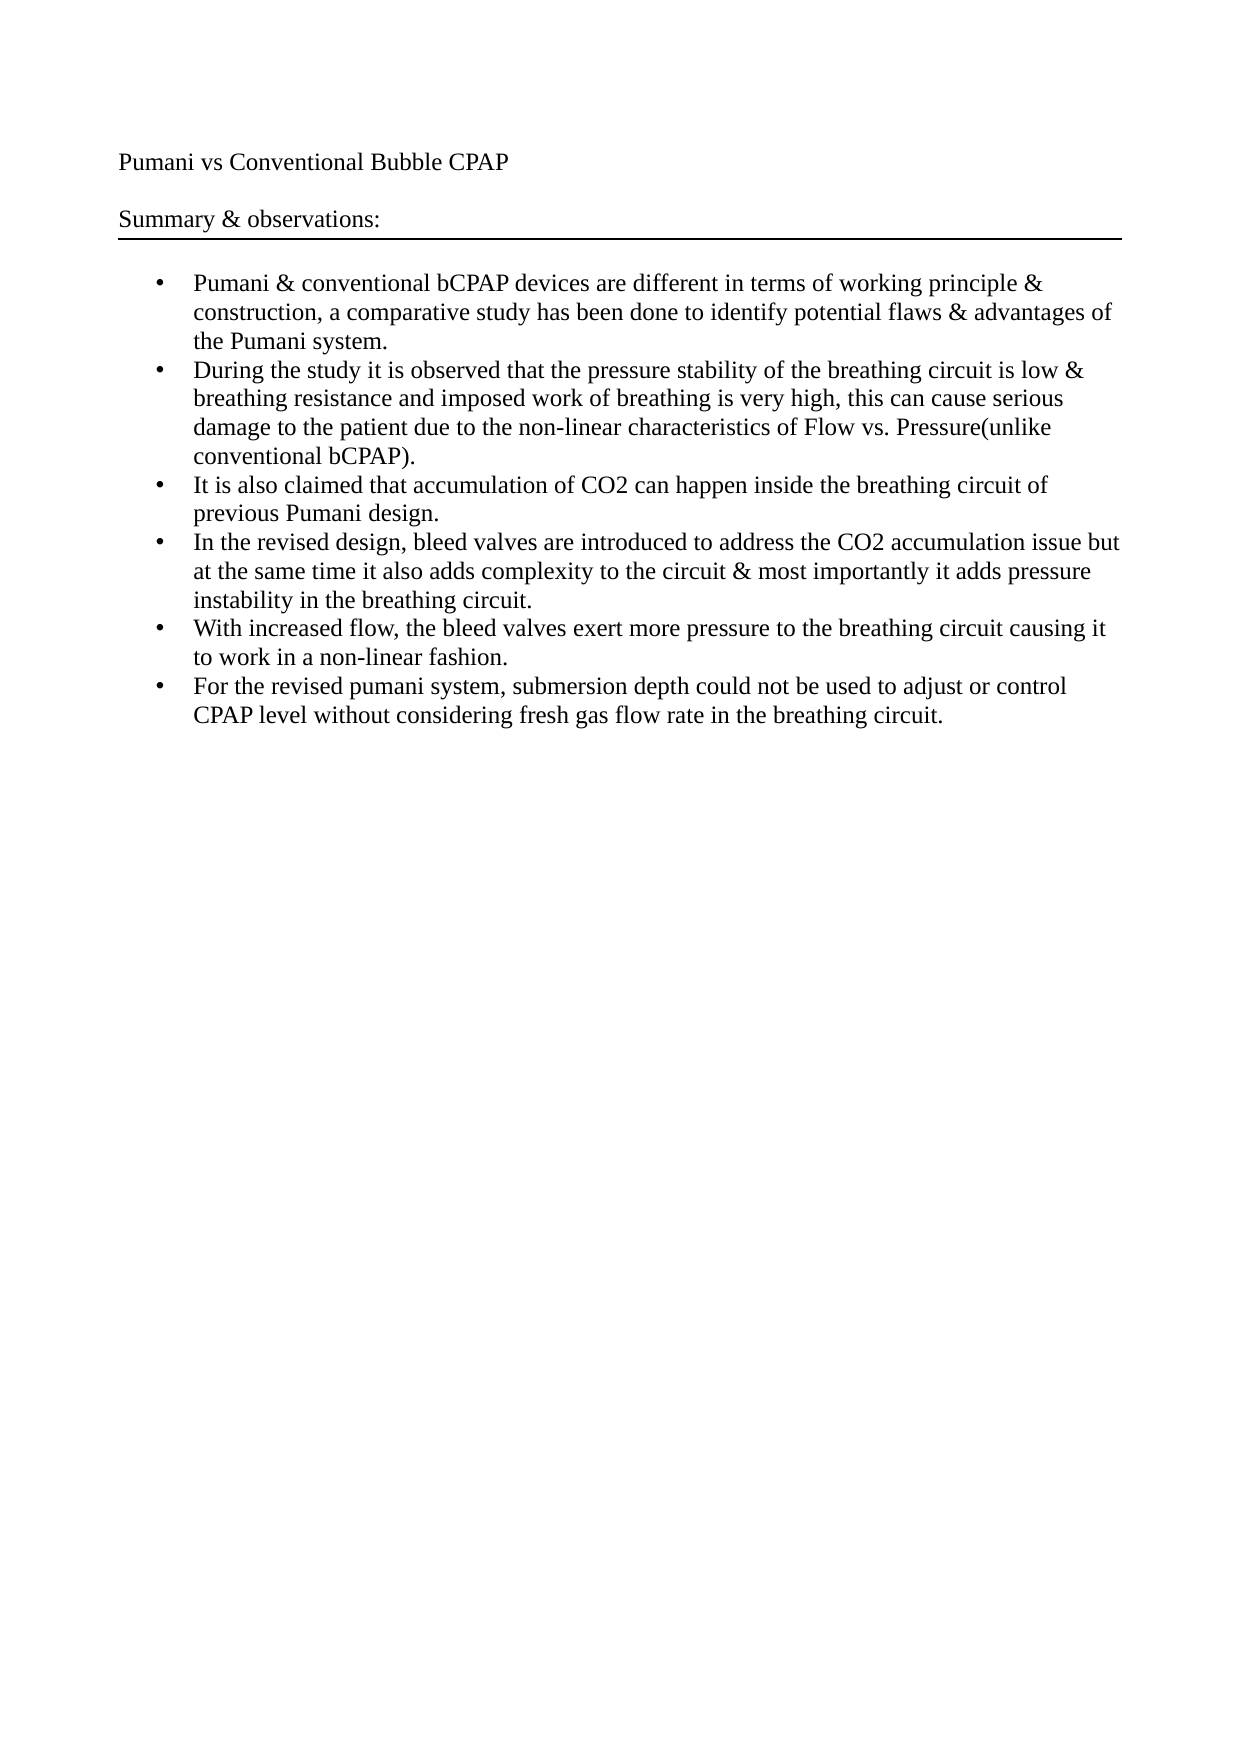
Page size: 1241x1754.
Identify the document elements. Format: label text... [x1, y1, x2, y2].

text Summary & observations: [118, 204, 1122, 238]
list In the revised design, bleed valves are introduced to address the CO2 accumulation issue but at the same time it also adds complexity to the circuit & most importantly it adds pressure instability in the breathing circuit. [156, 527, 1122, 613]
text Pumani vs Conventional Bubble CPAP [118, 147, 1122, 176]
list During the study it is observed that the pressure stability of the breathing circuit is low & breathing resistance and imposed work of breathing is very high, this can cause serious damage to the patient due to the non-linear characteristics of Flow vs. Pressure(unlike conventional bCPAP). [156, 355, 1122, 470]
list With increased flow, the bleed valves exert more pressure to the breathing circuit causing it to work in a non-linear fashion. [156, 613, 1122, 671]
list It is also claimed that accumulation of CO2 can happen inside the breathing circuit of previous Pumani design. [156, 470, 1122, 527]
list Pumani & conventional bCPAP devices are different in terms of working principle & construction, a comparative study has been done to identify potential flaws & advantages of the Pumani system. [156, 268, 1122, 355]
list For the revised pumani system, submersion depth could not be used to adjust or control CPAP level without considering fresh gas flow rate in the breathing circuit. [156, 671, 1122, 728]
